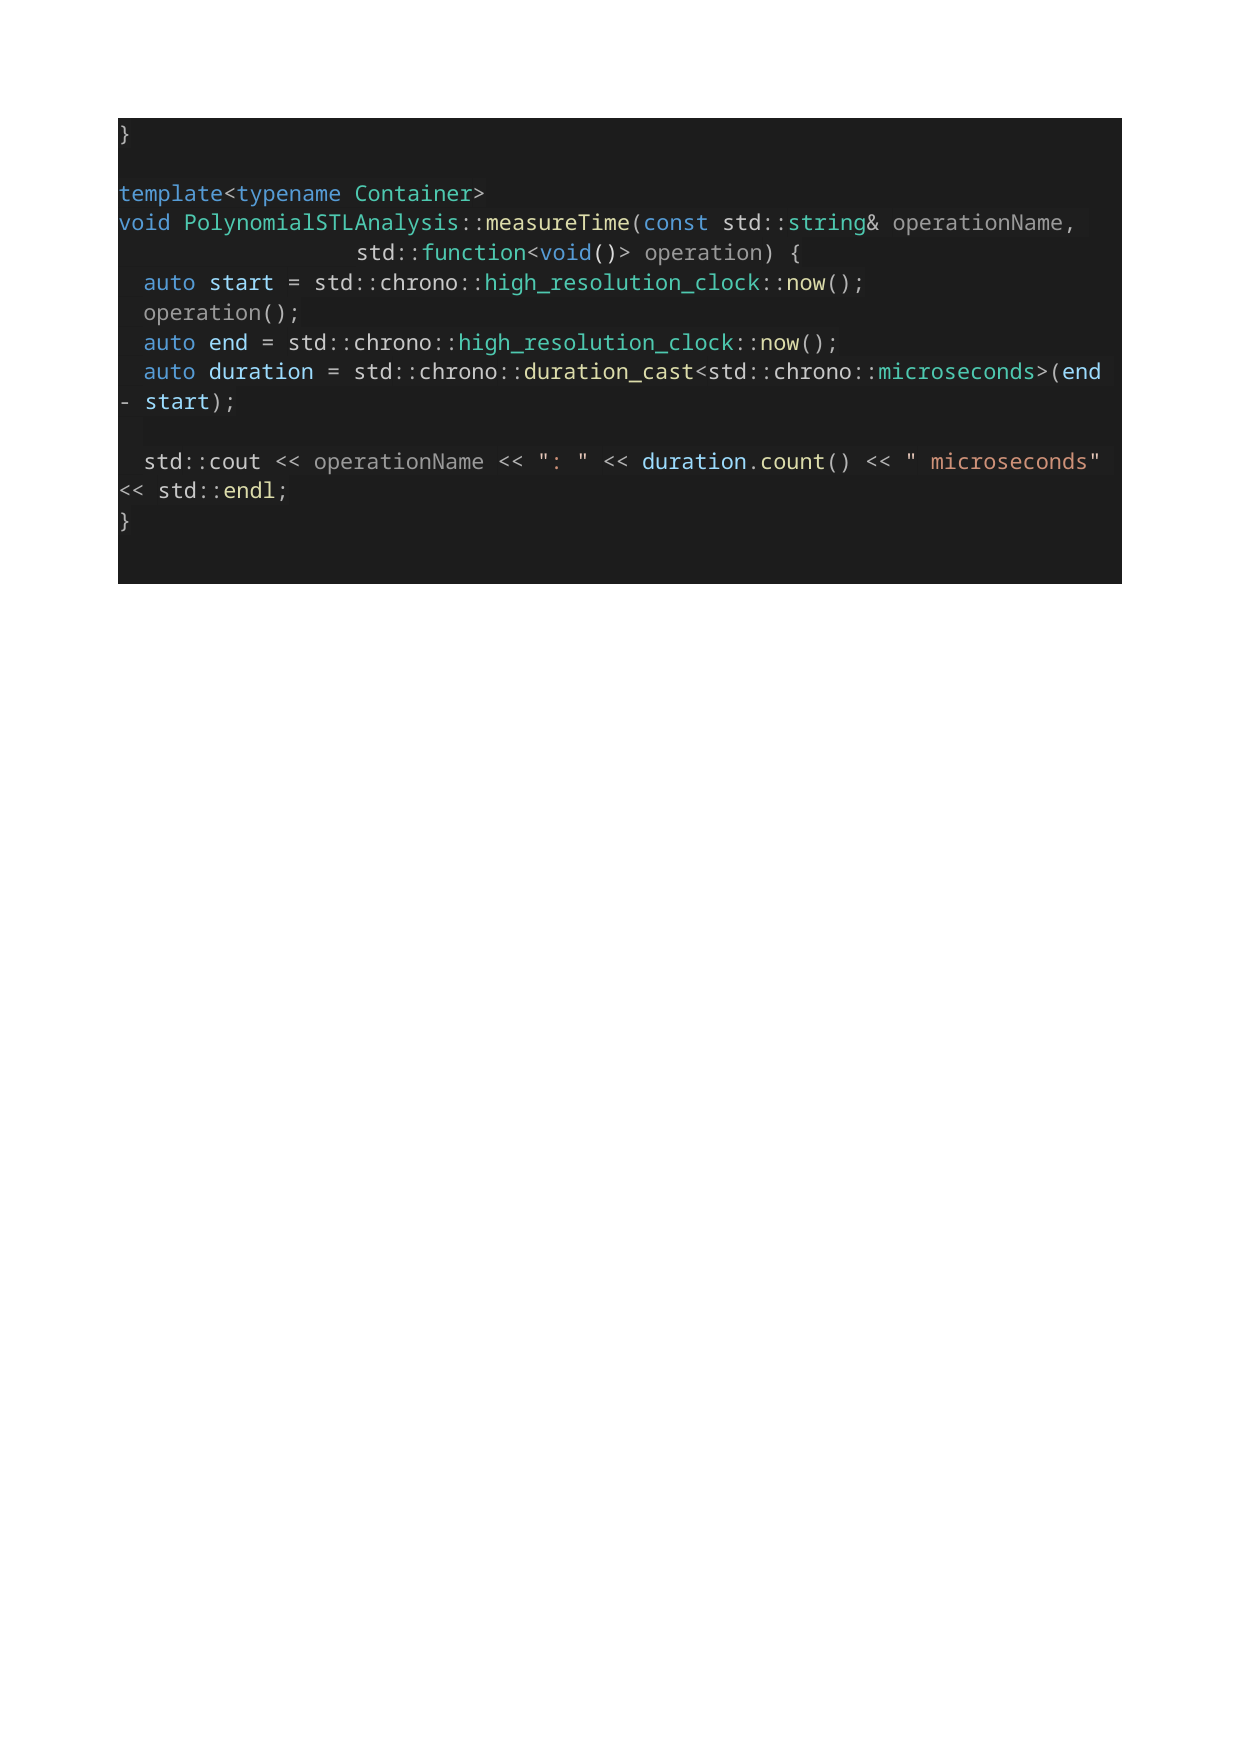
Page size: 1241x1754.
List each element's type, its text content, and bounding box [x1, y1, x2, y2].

table_header } template<typename Container> void PolynomialSTLAnalysis::measureTime(const std::string& operationName, std::function<void()> operation) { auto start = std::chrono::high_resolution_clock::now(); operation(); auto end = std::chrono::high_resolution_clock::now(); auto duration = std::chrono::duration_cast<std::chrono::microseconds>(end - start); std::cout << operationName << ": " << duration.count() << " microseconds" << std::endl; } [118, 118, 1122, 584]
